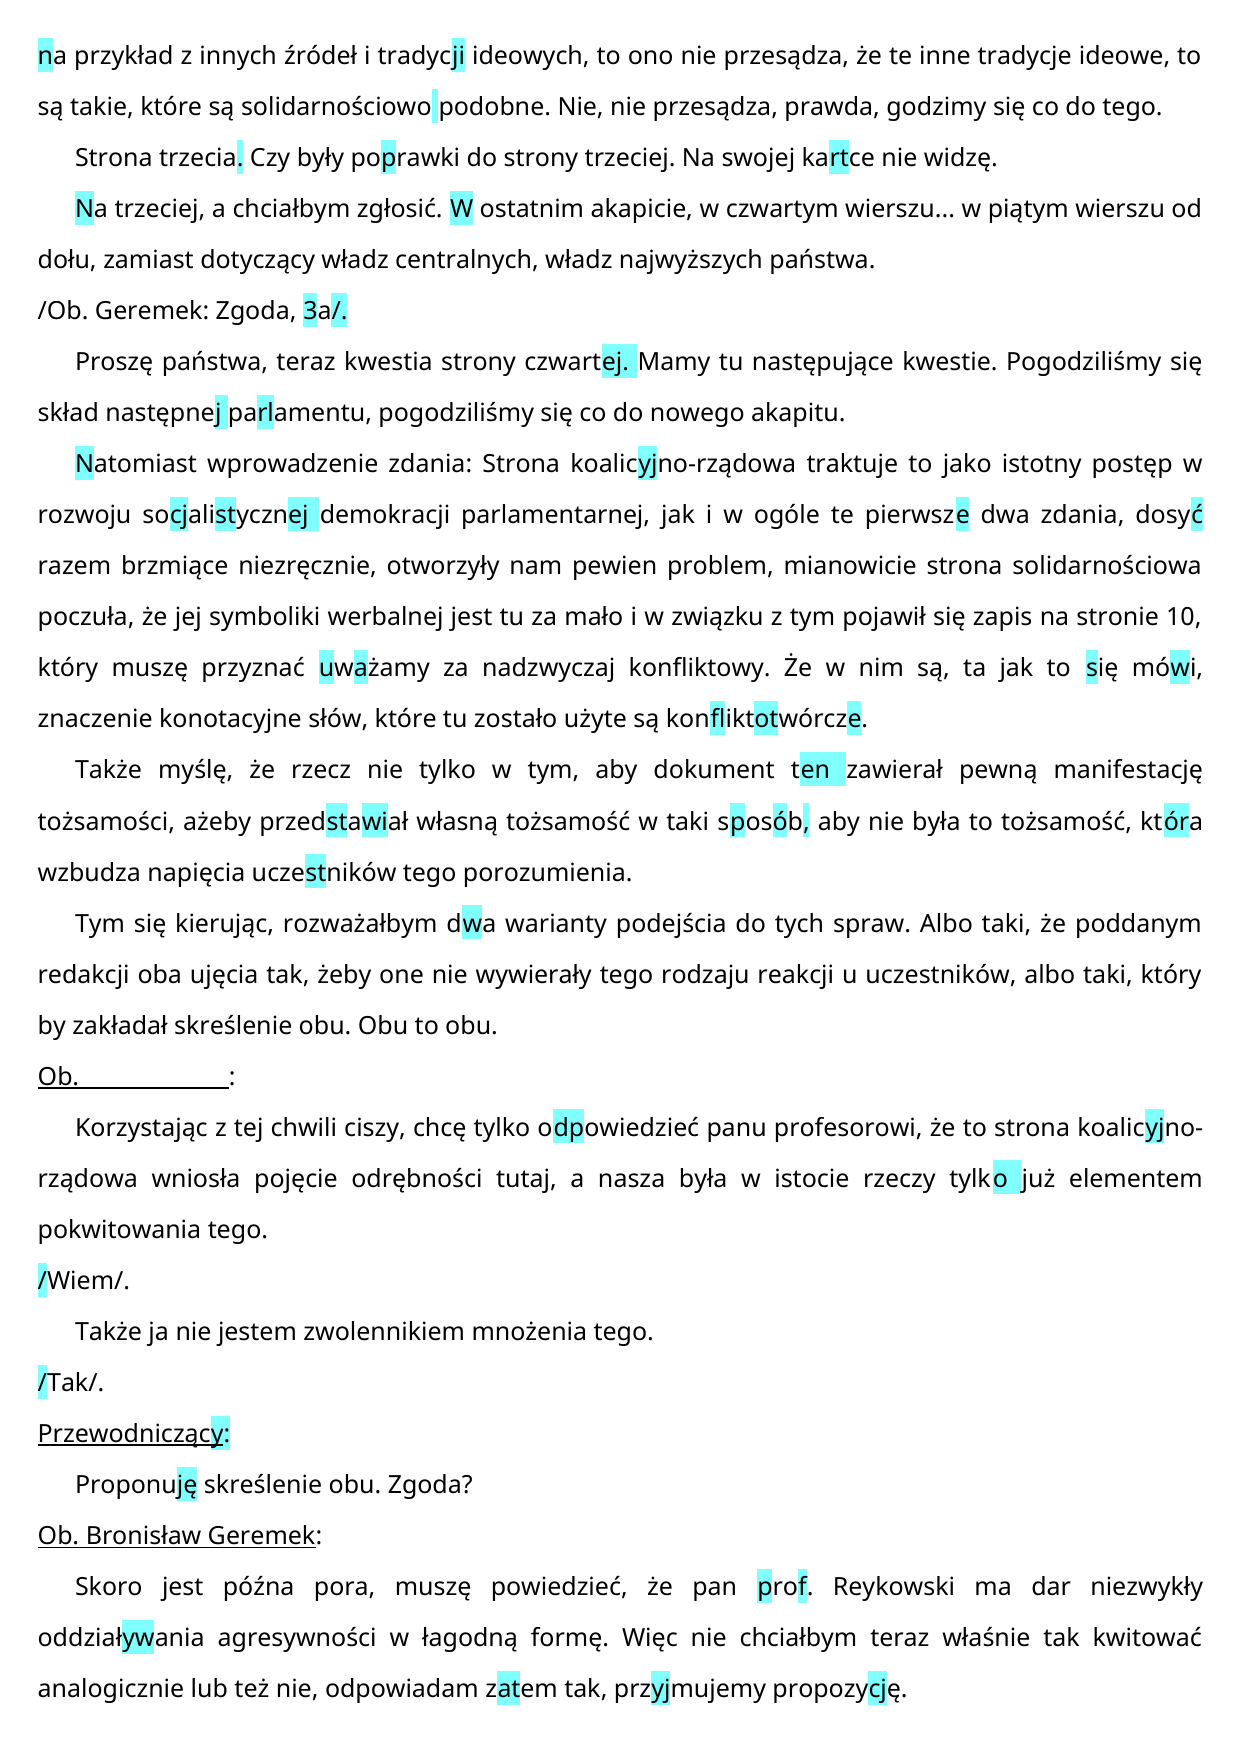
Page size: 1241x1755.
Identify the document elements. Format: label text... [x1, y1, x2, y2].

text Natomiast wprowadzenie zdania: Strona koalicyjno-rządowa traktuje to jako istotny postęp w rozwoju socjalistycznej demokracji parlamentarnej, jak i w ogóle te pierwsze dwa zdania, dosyć razem brzmiące niezręcznie, otworzyły nam pewien problem, mianowicie strona solidarnościowa poczuła, że jej symboliki werbalnej jest tu za mało i w związku z tym pojawił się zapis na stronie 10, który muszę przyznać uważamy za nadzwyczaj konfliktowy. Że w nim są, ta jak to się mówi, znaczenie konotacyjne słów, które tu zostało użyte są konfliktotwórcze. [37, 446, 1203, 735]
text Także ja nie jestem zwolennikiem mnożenia tego. [37, 1313, 1203, 1348]
text Tym się kierując, rozważałbym dwa warianty podejścia do tych spraw. Albo taki, że poddanym redakcji oba ujęcia tak, żeby one nie wywierały tego rodzaju reakcji u uczestników, albo taki, który by zakładał skreślenie obu. Obu to obu. [37, 905, 1203, 1041]
text Na trzeciej, a chciałbym zgłosić. W ostatnim akapicie, w czwartym wierszu... w piątym wierszu od dołu, zamiast dotyczący władz centralnych, władz najwyższych państwa. [37, 191, 1203, 276]
text Także myślę, że rzecz nie tylko w tym, aby dokument ten zawierał pewną manifestację tożsamości, ażeby przedstawiał własną tożsamość w taki sposób, aby nie była to tożsamość, która wzbudza napięcia uczestników tego porozumienia. [37, 752, 1203, 888]
text Proszę państwa, teraz kwestia strony czwartej. Mamy tu następujące kwestie. Pogodziliśmy się skład następnej parlamentu, pogodziliśmy się co do nowego akapitu. [37, 344, 1203, 429]
text Strona trzecia. Czy były poprawki do strony trzeciej. Na swojej kartce nie widzę. [37, 139, 1203, 174]
text Korzystając z tej chwili ciszy, chcę tylko odpowiedzieć panu profesorowi, że to strona koalicyjno-rządowa wniosła pojęcie odrębności tutaj, a nasza była w istocie rzeczy tylko już elementem pokwitowania tego. [37, 1109, 1203, 1246]
text /Wiem/. [37, 1262, 1203, 1297]
text /Tak/. [37, 1364, 1203, 1399]
text Przewodniczący: [37, 1416, 1203, 1450]
text Ob. : [37, 1058, 1203, 1092]
text Ob. Bronisław Geremek: [37, 1518, 1203, 1552]
text Proponuję skreślenie obu. Zgoda? [37, 1467, 1203, 1501]
text Skoro jest późna pora, muszę powiedzieć, że pan prof. Reykowski ma dar niezwykły oddziaływania agresywności w łagodną formę. Więc nie chciałbym teraz właśnie tak kwitować analogicznie lub też nie, odpowiadam zatem tak, przyjmujemy propozycję. [37, 1569, 1203, 1705]
text na przykład z innych źródeł i tradycji ideowych, to ono nie przesądza, że te inne tradycje ideowe, to są takie, które są solidarnościowo podobne. Nie, nie przesądza, prawda, godzimy się co do tego. [37, 37, 1203, 123]
text /Ob. Geremek: Zgoda, 3a/. [37, 293, 1203, 327]
